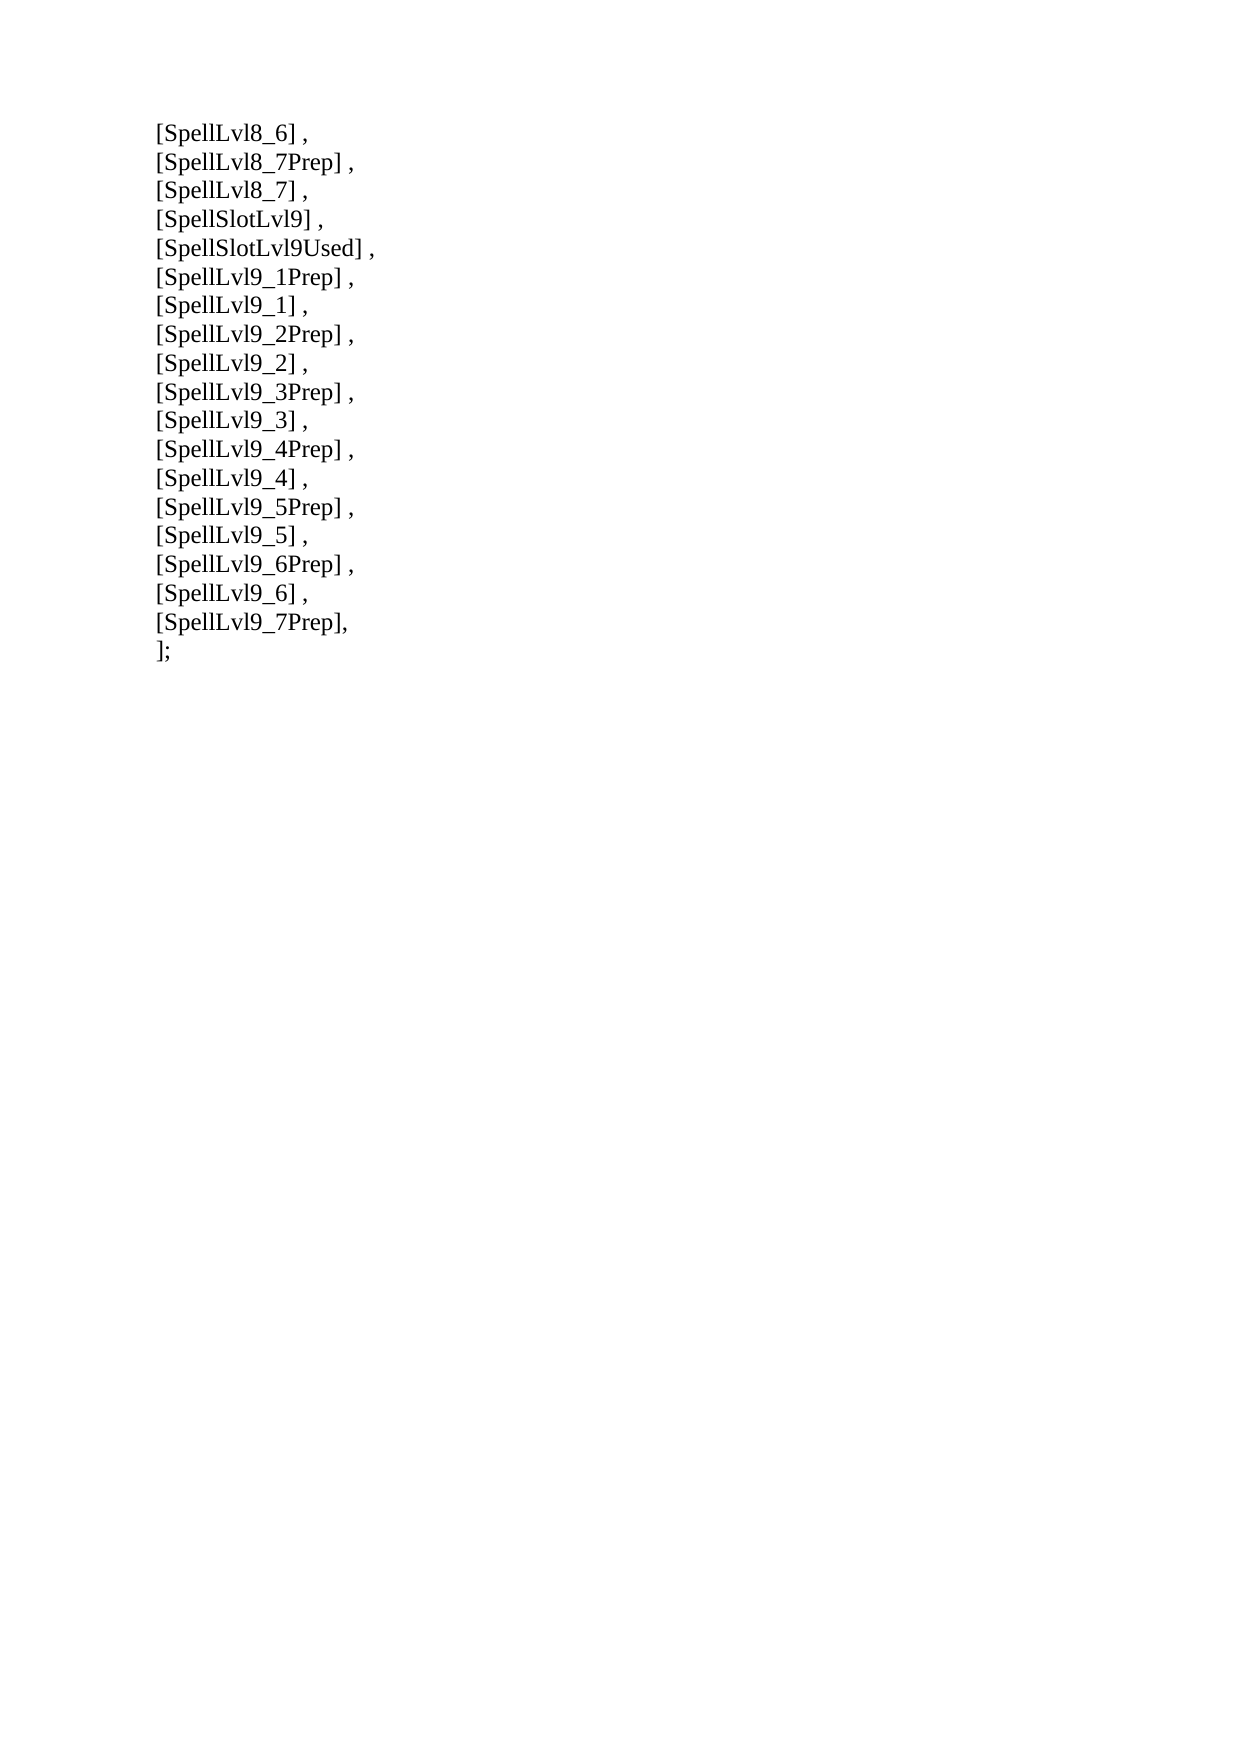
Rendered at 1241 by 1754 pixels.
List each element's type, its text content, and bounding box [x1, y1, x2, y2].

text [SpellLvl9_1Prep] , [118, 262, 1122, 291]
text [SpellLvl9_2] , [118, 348, 1122, 377]
text [SpellLvl9_2Prep] , [118, 319, 1122, 348]
text [SpellLvl9_5] , [118, 521, 1122, 549]
text ]; [118, 636, 1122, 664]
text [SpellLvl8_7Prep] , [118, 147, 1122, 176]
text [SpellLvl9_4Prep] , [118, 434, 1122, 463]
text [SpellLvl9_1] , [118, 291, 1122, 319]
text [SpellSlotLvl9] , [118, 204, 1122, 233]
text [SpellLvl9_3Prep] , [118, 377, 1122, 406]
text [SpellLvl9_3] , [118, 406, 1122, 434]
text [SpellLvl8_7] , [118, 176, 1122, 204]
text [SpellLvl9_6Prep] , [118, 549, 1122, 578]
text [SpellLvl8_6] , [118, 118, 1122, 147]
text [SpellLvl9_7Prep], [118, 607, 1122, 636]
text [SpellLvl9_6] , [118, 578, 1122, 607]
text [SpellSlotLvl9Used] , [118, 233, 1122, 262]
text [SpellLvl9_5Prep] , [118, 492, 1122, 521]
text [SpellLvl9_4] , [118, 463, 1122, 492]
